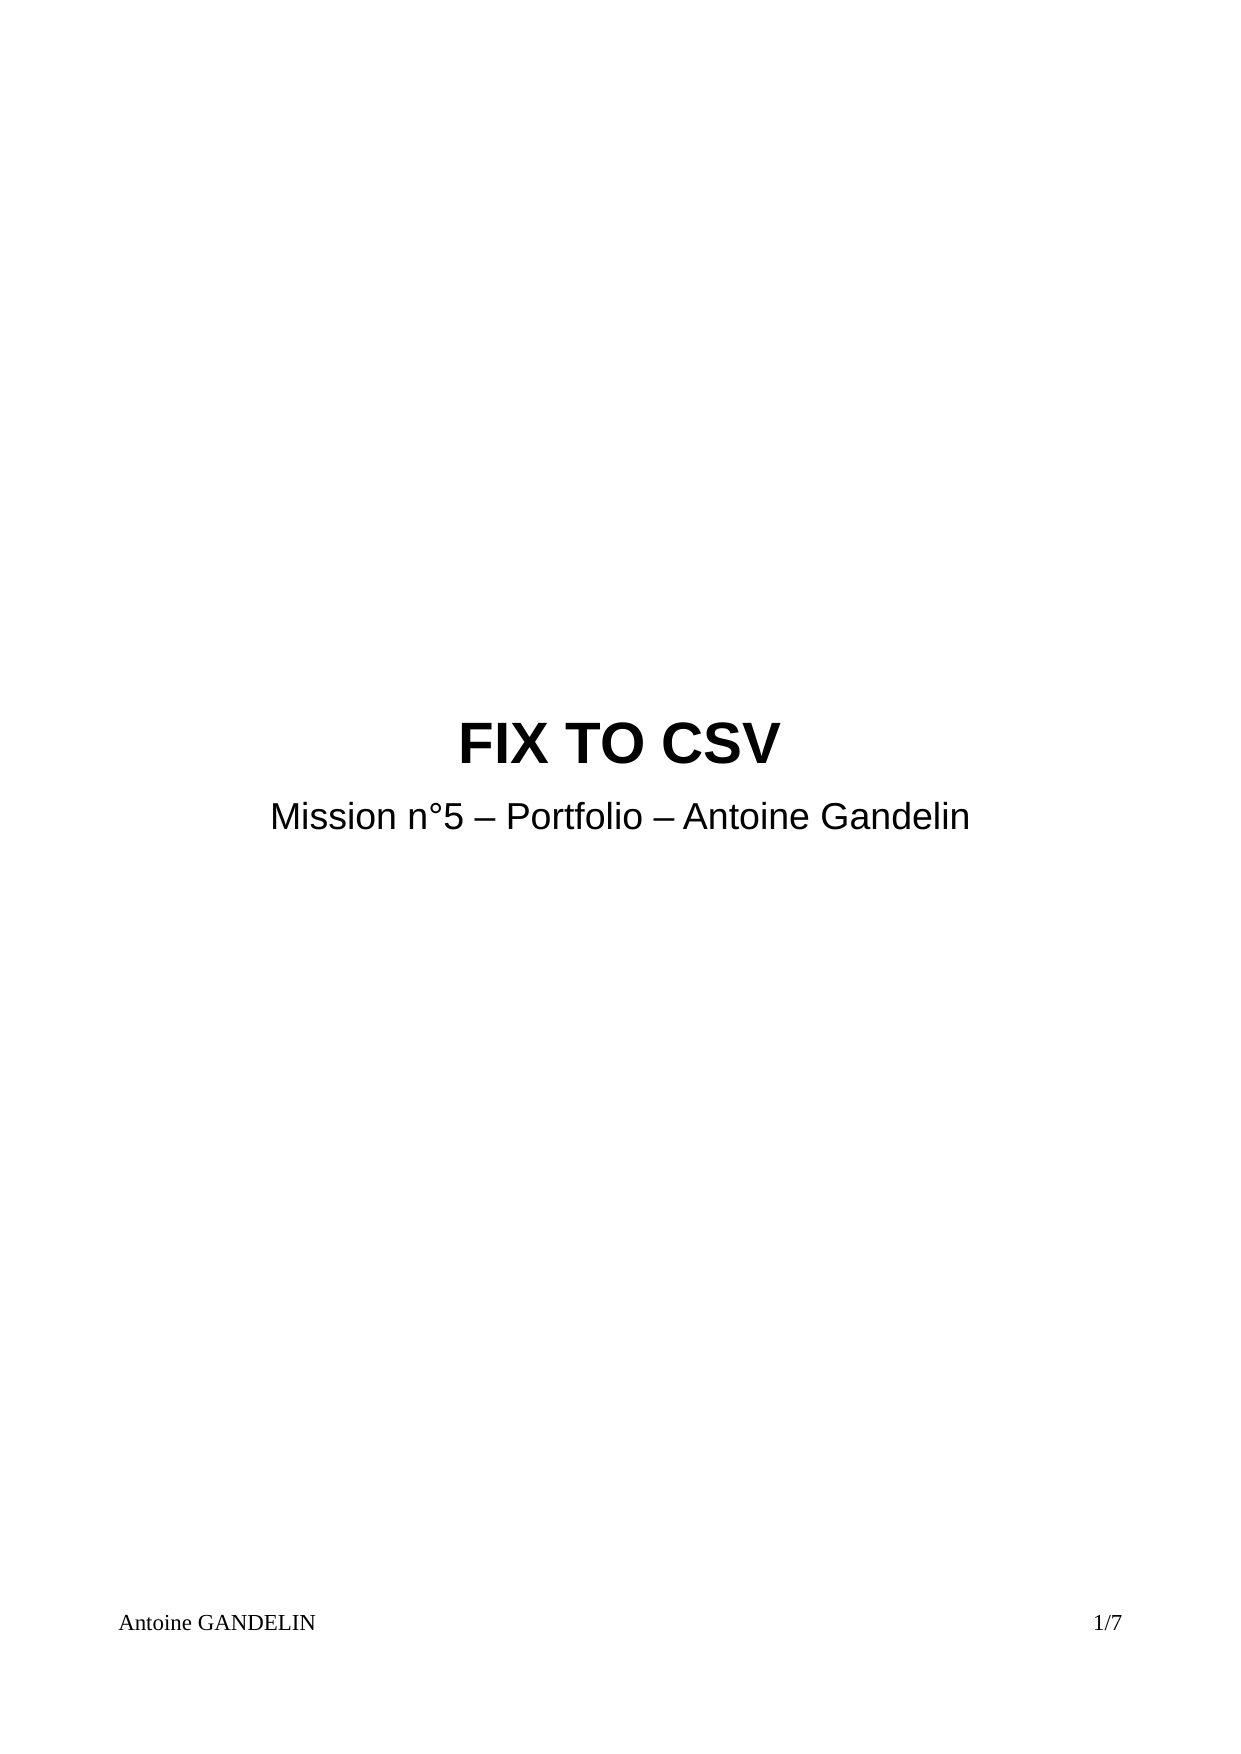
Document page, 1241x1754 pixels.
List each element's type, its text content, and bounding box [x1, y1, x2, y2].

subtitle Mission n°5 – Portfolio – Antoine Gandelin [118, 794, 1122, 837]
title FIX TO CSV [118, 709, 1122, 776]
